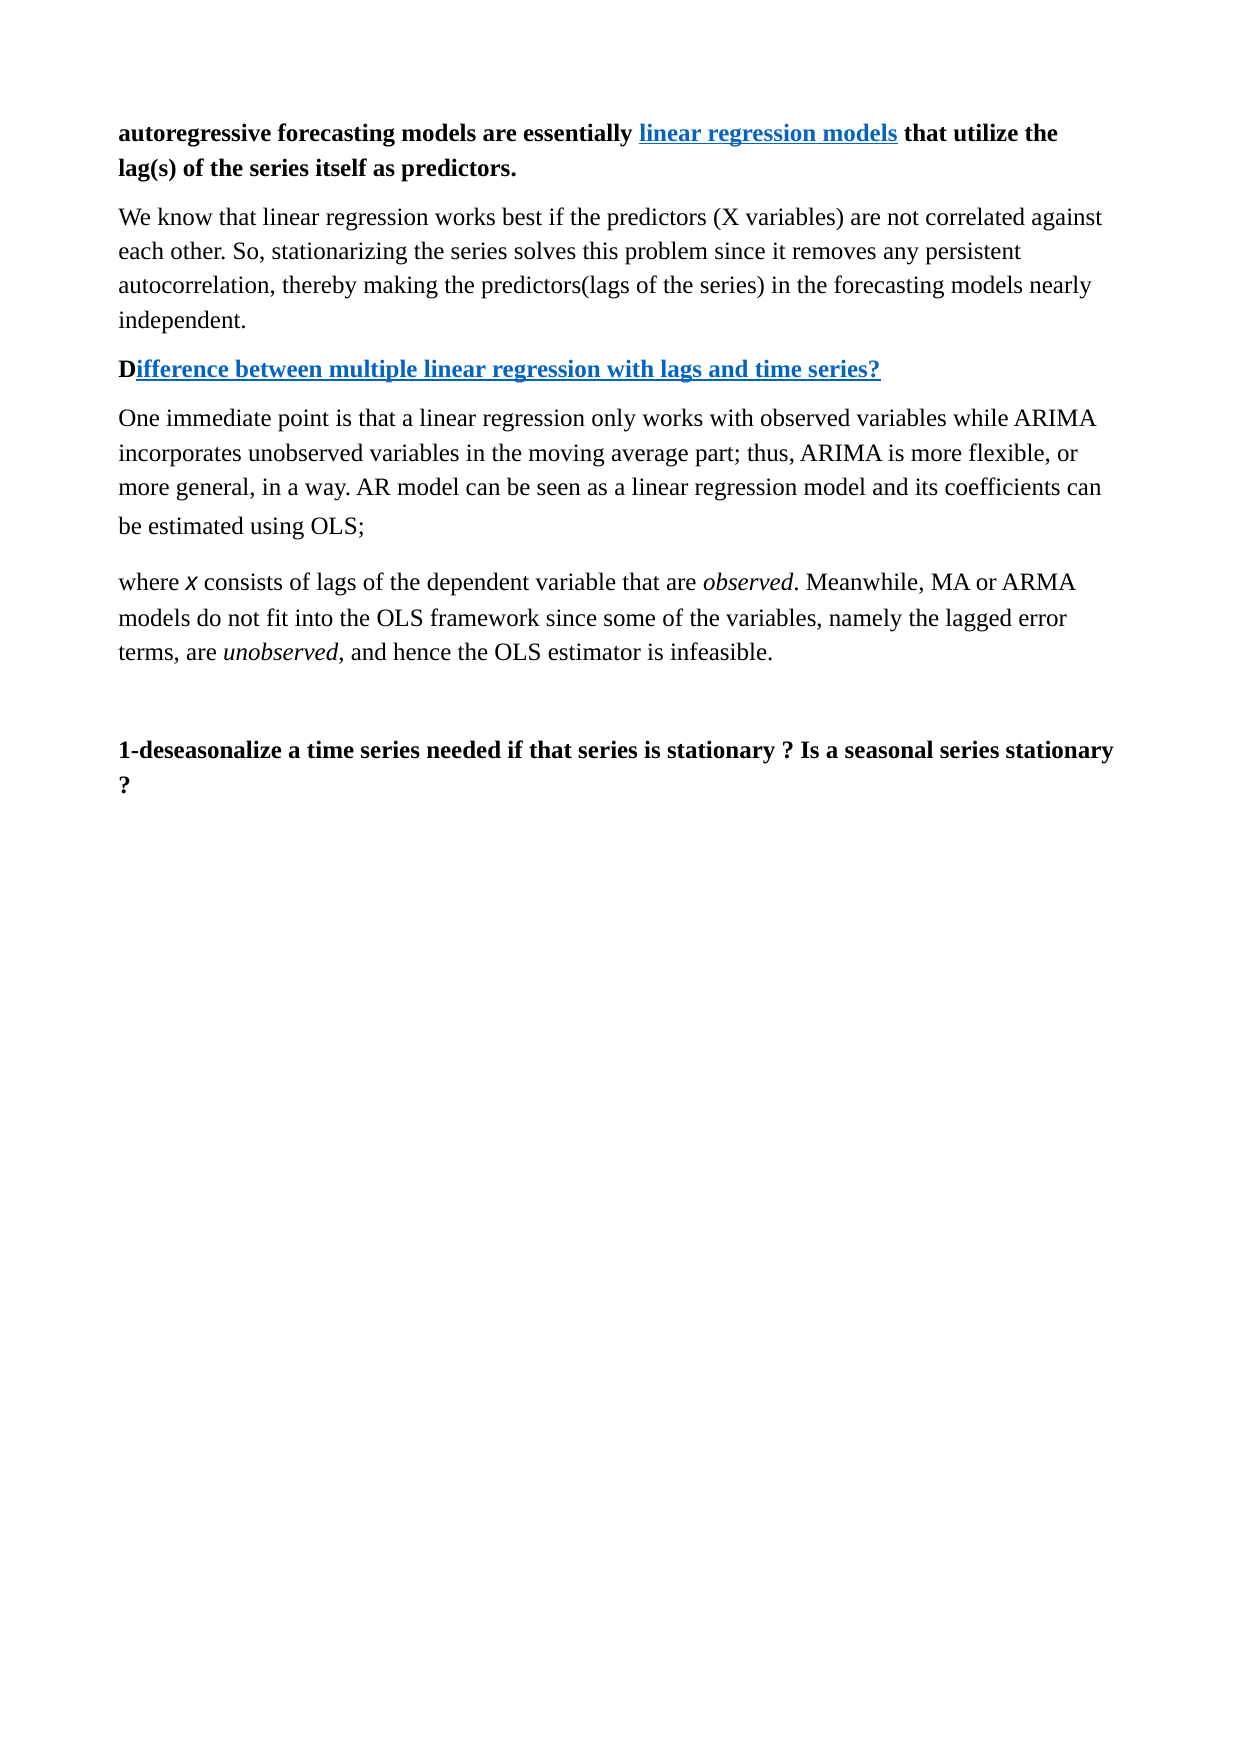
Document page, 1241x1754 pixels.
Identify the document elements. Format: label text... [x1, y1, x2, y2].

text We know that linear regression works best if the predictors (X variables) are not correlated against each other. So, stationarizing the series solves this problem since it removes any persistent autocorrelation, thereby making the predictors(lags of the series) in the forecasting models nearly independent. [118, 202, 1122, 334]
text 1-deseasonalize a time series needed if that series is stationary ? Is a seasonal series stationary ? [118, 736, 1122, 799]
text autoregressive forecasting models are essentially linear regression models that utilize the lag(s) of the series itself as predictors. [118, 118, 1122, 181]
text One immediate point is that a linear regression only works with observed variables while ARIMA incorporates unobserved variables in the moving average part; thus, ARIMA is more flexible, or more general, in a way. AR model can be seen as a linear regression model and its coefficients can be estimated using OLS; [118, 403, 1122, 542]
text where x consists of lags of the dependent variable that are observed. Meanwhile, MA or ARMA models do not fit into the OLS framework since some of the variables, namely the lagged error terms, are unobserved, and hence the OLS estimator is infeasible. [118, 563, 1122, 666]
text Difference between multiple linear regression with lags and time series? [118, 354, 1122, 383]
